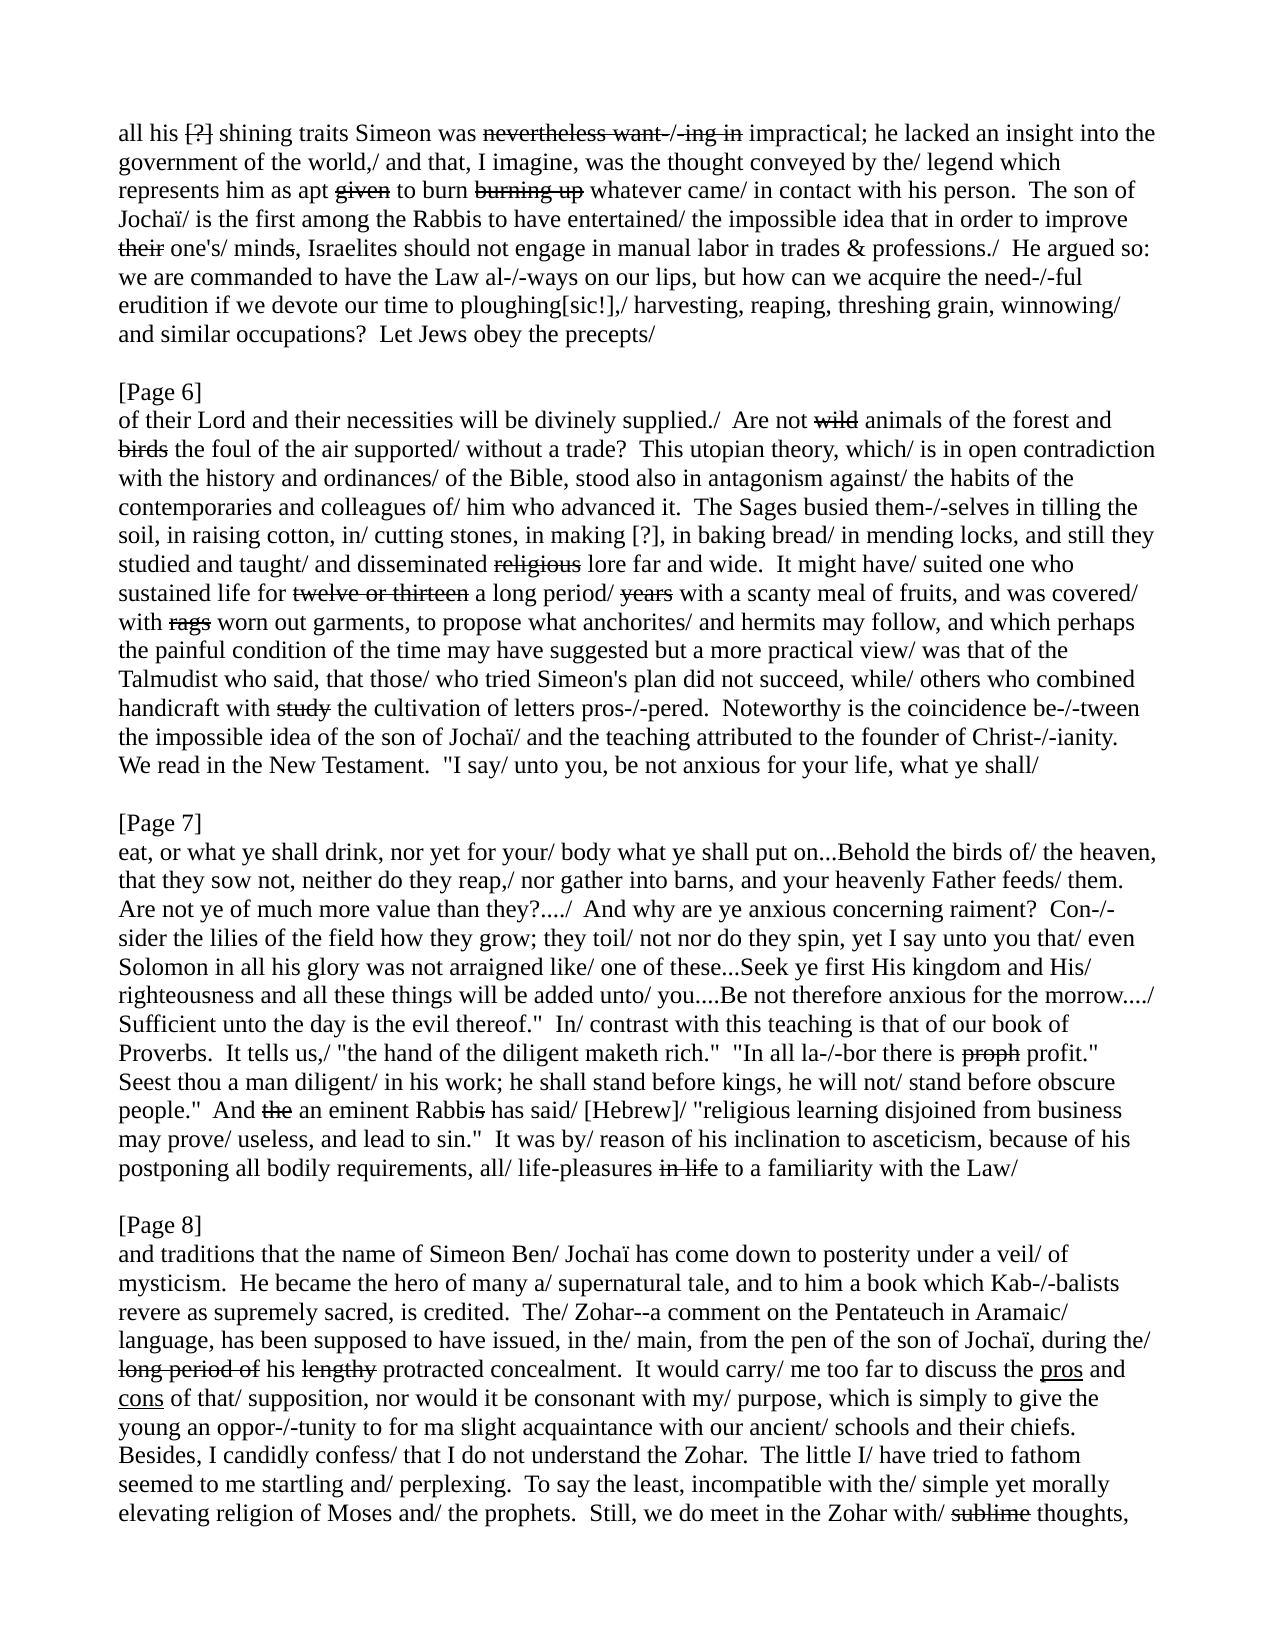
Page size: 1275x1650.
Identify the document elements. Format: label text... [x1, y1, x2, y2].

text of their Lord and their necessities will be divinely supplied./ Are not wild animals of the forest and birds the foul of the air supported/ without a trade? This utopian theory, which/ is in open contradiction with the history and ordinances/ of the Bible, stood also in antagonism against/ the habits of the contemporaries and colleagues of/ him who advanced it. The Sages busied them-/-selves in tilling the soil, in raising cotton, in/ cutting stones, in making [?], in baking bread/ in mending locks, and still they studied and taught/ and disseminated religious lore far and wide. It might have/ suited one who sustained life for twelve or thirteen a long period/ years with a scanty meal of fruits, and was covered/ with rags worn out garments, to propose what anchorites/ and hermits may follow, and which perhaps the painful condition of the time may have suggested but a more practical view/ was that of the Talmudist who said, that those/ who tried Simeon's plan did not succeed, while/ others who combined handicraft with study the cultivation of letters pros-/-pered. Noteworthy is the coincidence be-/-tween the impossible idea of the son of Jochaï/ and the teaching attributed to the founder of Christ-/-ianity. We read in the New Testament. "I say/ unto you, be not anxious for your life, what ye shall/ [118, 406, 1157, 779]
text [Page 8] [118, 1211, 1157, 1239]
text all his [?] shining traits Simeon was nevertheless want-/-ing in impractical; he lacked an insight into the government of the world,/ and that, I imagine, was the thought conveyed by the/ legend which represents him as apt given to burn burning up whatever came/ in contact with his person. The son of Jochaï/ is the first among the Rabbis to have entertained/ the impossible idea that in order to improve their one's/ minds, Israelites should not engage in manual labor in trades & professions./ He argued so: we are commanded to have the Law al-/-ways on our lips, but how can we acquire the need-/-ful erudition if we devote our time to ploughing[sic!],/ harvesting, reaping, threshing grain, winnowing/ and similar occupations? Let Jews obey the precepts/ [118, 118, 1157, 348]
text and traditions that the name of Simeon Ben/ Jochaï has come down to posterity under a veil/ of mysticism. He became the hero of many a/ supernatural tale, and to him a book which Kab-/-balists revere as supremely sacred, is credited. The/ Zohar--a comment on the Pentateuch in Aramaic/ language, has been supposed to have issued, in the/ main, from the pen of the son of Jochaï, during the/ long period of his lengthy protracted concealment. It would carry/ me too far to discuss the pros and cons of that/ supposition, nor would it be consonant with my/ purpose, which is simply to give the young an oppor-/-tunity to for ma slight acquaintance with our ancient/ schools and their chiefs. Besides, I candidly confess/ that I do not understand the Zohar. The little I/ have tried to fathom seemed to me startling and/ perplexing. To say the least, incompatible with the/ simple yet morally elevating religion of Moses and/ the prophets. Still, we do meet in the Zohar with/ sublime thoughts, [118, 1239, 1157, 1527]
text [Page 6] [118, 377, 1157, 406]
text eat, or what ye shall drink, nor yet for your/ body what ye shall put on...Behold the birds of/ the heaven, that they sow not, neither do they reap,/ nor gather into barns, and your heavenly Father feeds/ them. Are not ye of much more value than they?..../ And why are ye anxious concerning raiment? Con-/-sider the lilies of the field how they grow; they toil/ not nor do they spin, yet I say unto you that/ even Solomon in all his glory was not arraigned like/ one of these...Seek ye first His kingdom and His/ righteousness and all these things will be added unto/ you....Be not therefore anxious for the morrow..../ Sufficient unto the day is the evil thereof." In/ contrast with this teaching is that of our book of Proverbs. It tells us,/ "the hand of the diligent maketh rich." "In all la-/-bor there is proph profit." Seest thou a man diligent/ in his work; he shall stand before kings, he will not/ stand before obscure people." And the an eminent Rabbis has said/ [Hebrew]/ "religious learning disjoined from business may prove/ useless, and lead to sin." It was by/ reason of his inclination to asceticism, because of his postponing all bodily requirements, all/ life-pleasures in life to a familiarity with the Law/ [118, 837, 1157, 1182]
text [Page 7] [118, 808, 1157, 837]
